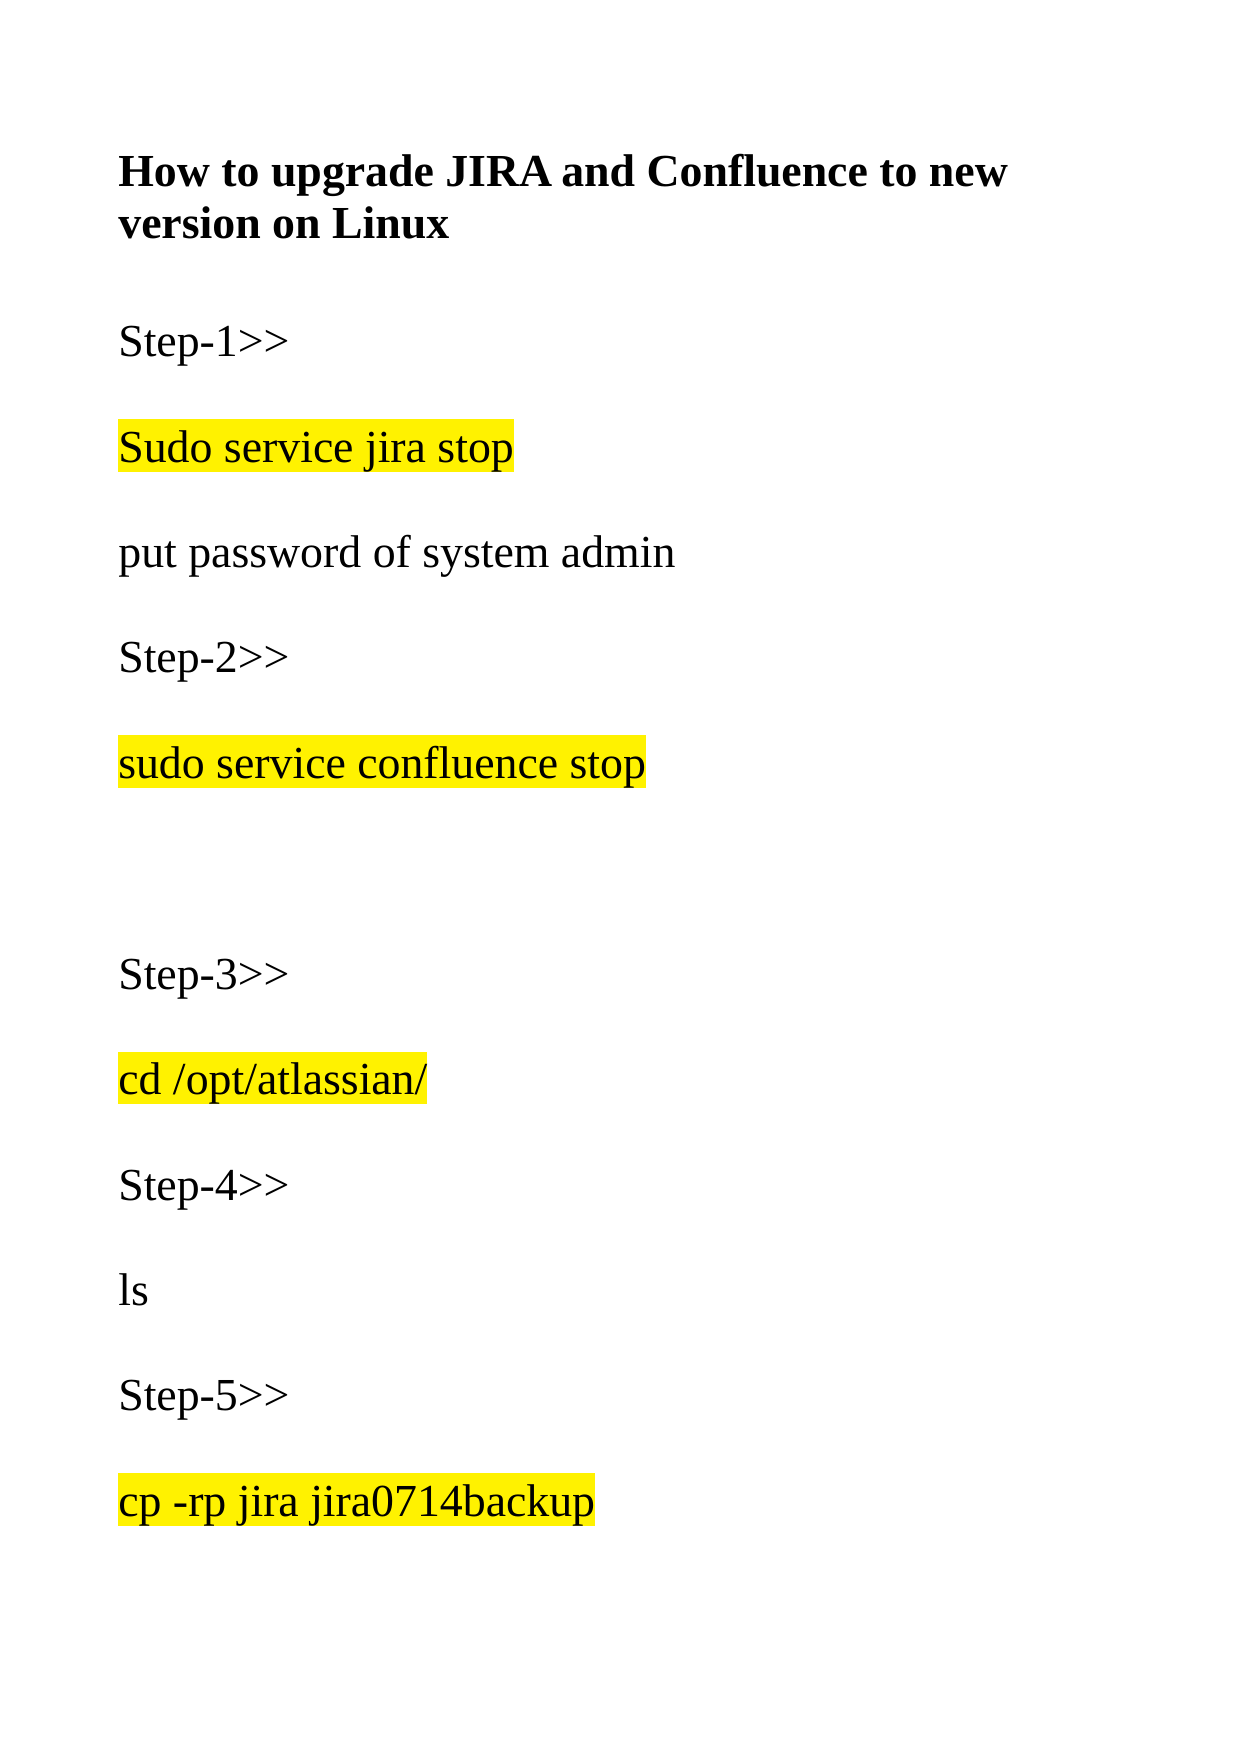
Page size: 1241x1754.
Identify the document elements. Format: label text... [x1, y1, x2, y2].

text Step-3>> [118, 946, 1122, 999]
text sudo service confluence stop [118, 735, 1122, 788]
text Step-1>> [118, 314, 1122, 366]
subtitle How to upgrade JIRA and Confluence to new version on Linux [118, 143, 1122, 248]
text Step-5>> [118, 1368, 1122, 1421]
text cp -rp jira jira0714backup [118, 1473, 1122, 1526]
text Step-4>> [118, 1157, 1122, 1210]
text put password of system admin [118, 524, 1122, 577]
text Sudo service jira stop [118, 419, 1122, 472]
text ls [118, 1262, 1122, 1315]
text Step-2>> [118, 630, 1122, 683]
text cd /opt/atlassian/ [118, 1052, 1122, 1104]
